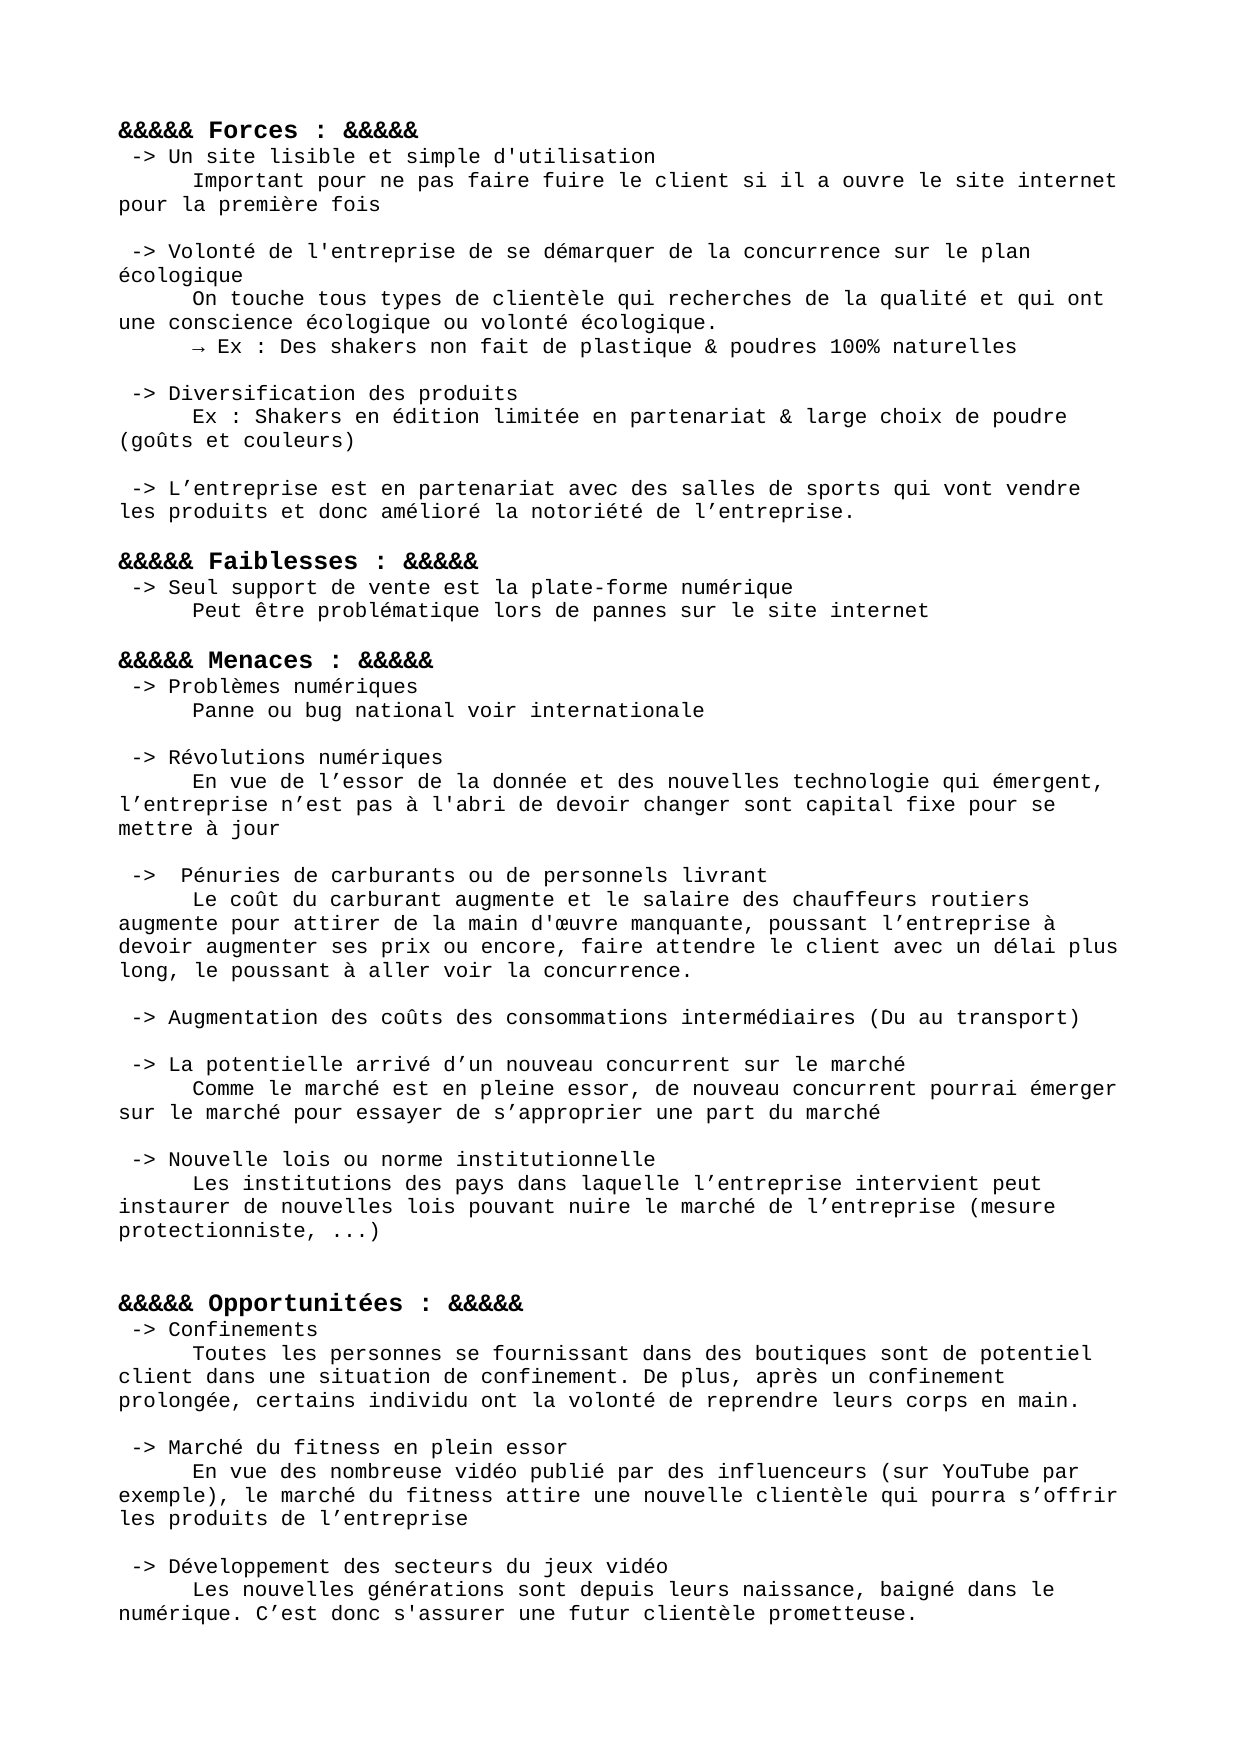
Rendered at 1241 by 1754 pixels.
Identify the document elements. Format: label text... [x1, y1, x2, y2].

text &&&&& Menaces : &&&&& [118, 648, 1122, 676]
text -> Développement des secteurs du jeux vidéo [118, 1556, 1122, 1579]
text Toutes les personnes se fournissant dans des boutiques sont de potentiel client dans une situation de confinement. De plus, après un confinement prolongée, certains individu ont la volonté de reprendre leurs corps en main. [118, 1343, 1122, 1414]
text On touche tous types de clientèle qui recherches de la qualité et qui ont une conscience écologique ou volonté écologique. [118, 288, 1122, 336]
text -> Marché du fitness en plein essor [118, 1437, 1122, 1461]
text Comme le marché est en pleine essor, de nouveau concurrent pourrai émerger sur le marché pour essayer de s’approprier une part du marché [118, 1078, 1122, 1125]
text -> Diversification des produits [118, 383, 1122, 407]
text Les institutions des pays dans laquelle l’entreprise intervient peut instaurer de nouvelles lois pouvant nuire le marché de l’entreprise (mesure protectionniste, ...) [118, 1173, 1122, 1243]
text -> L’entreprise est en partenariat avec des salles de sports qui vont vendre les produits et donc amélioré la notoriété de l’entreprise. [118, 477, 1122, 525]
text &&&&& Opportunitées : &&&&& [118, 1291, 1122, 1319]
text &&&&& Forces : &&&&& [118, 118, 1122, 146]
text -> Augmentation des coûts des consommations intermédiaires (Du au transport) [118, 1007, 1122, 1031]
text -> Confinements [118, 1319, 1122, 1343]
text -> Pénuries de carburants ou de personnels livrant [118, 865, 1122, 889]
text -> Un site lisible et simple d'utilisation [118, 146, 1122, 170]
text &&&&& Faiblesses : &&&&& [118, 548, 1122, 577]
text Le coût du carburant augmente et le salaire des chauffeurs routiers augmente pour attirer de la main d'œuvre manquante, poussant l’entreprise à devoir augmenter ses prix ou encore, faire attendre le client avec un délai plus long, le poussant à aller voir la concurrence. [118, 889, 1122, 983]
text En vue de l’essor de la donnée et des nouvelles technologie qui émergent, l’entreprise n’est pas à l'abri de devoir changer sont capital fixe pour se mettre à jour [118, 771, 1122, 842]
text En vue des nombreuse vidéo publié par des influenceurs (sur YouTube par exemple), le marché du fitness attire une nouvelle clientèle qui pourra s’offrir les produits de l’entreprise [118, 1461, 1122, 1532]
text → Ex : Des shakers non fait de plastique & poudres 100% naturelles [118, 336, 1122, 359]
text Panne ou bug national voir internationale [118, 700, 1122, 723]
text Peut être problématique lors de pannes sur le site internet [118, 600, 1122, 624]
text Les nouvelles générations sont depuis leurs naissance, baigné dans le numérique. C’est donc s'assurer une futur clientèle prometteuse. [118, 1579, 1122, 1627]
text -> La potentielle arrivé d’un nouveau concurrent sur le marché [118, 1054, 1122, 1078]
text -> Problèmes numériques [118, 676, 1122, 700]
text -> Nouvelle lois ou norme institutionnelle [118, 1149, 1122, 1173]
text -> Volonté de l'entreprise de se démarquer de la concurrence sur le plan écologique [118, 241, 1122, 288]
text Important pour ne pas faire fuire le client si il a ouvre le site internet pour la première fois [118, 170, 1122, 217]
text -> Seul support de vente est la plate-forme numérique [118, 577, 1122, 600]
text -> Révolutions numériques [118, 747, 1122, 771]
text Ex : Shakers en édition limitée en partenariat & large choix de poudre (goûts et couleurs) [118, 407, 1122, 454]
